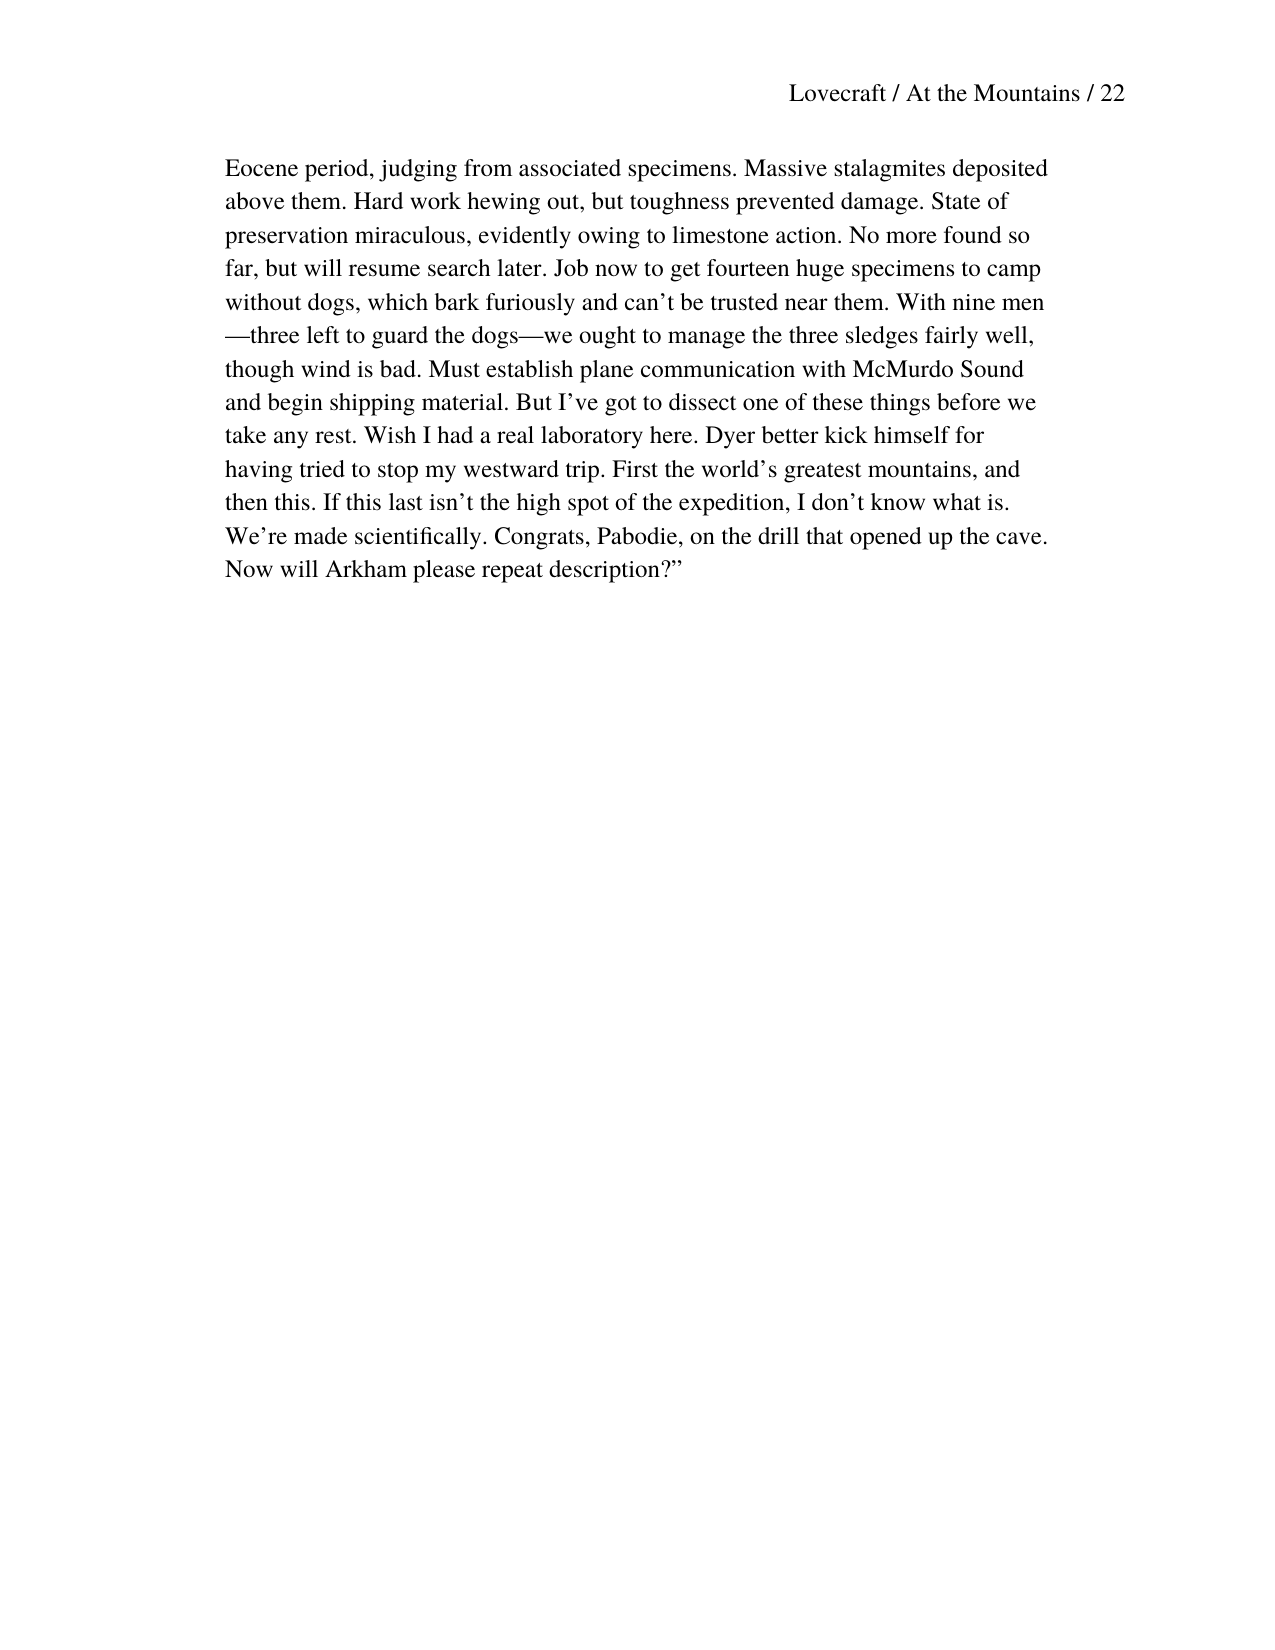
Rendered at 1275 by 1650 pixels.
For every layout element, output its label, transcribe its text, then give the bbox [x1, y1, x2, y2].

text Eocene period, judging from associated specimens. Massive stalagmites deposited above them. Hard work hewing out, but toughness prevented damage. State of preservation miraculous, evidently owing to limestone action. No more found so far, but will resume search later. Job now to get fourteen huge specimens to camp without dogs, which bark furiously and can’t be trusted near them. With nine men—three left to guard the dogs—we ought to manage the three sledges fairly well, though wind is bad. Must establish plane communication with McMurdo Sound and begin shipping material. But I’ve got to dissect one of these things before we take any rest. Wish I had a real laboratory here. Dyer better kick himself for having tried to stop my westward trip. First the world’s greatest mountains, and then this. If this last isn’t the high spot of the expedition, I don’t know what is. We’re made scientifically. Congrats, Pabodie, on the drill that opened up the cave. Now will Arkham please repeat description?” [225, 150, 1050, 585]
